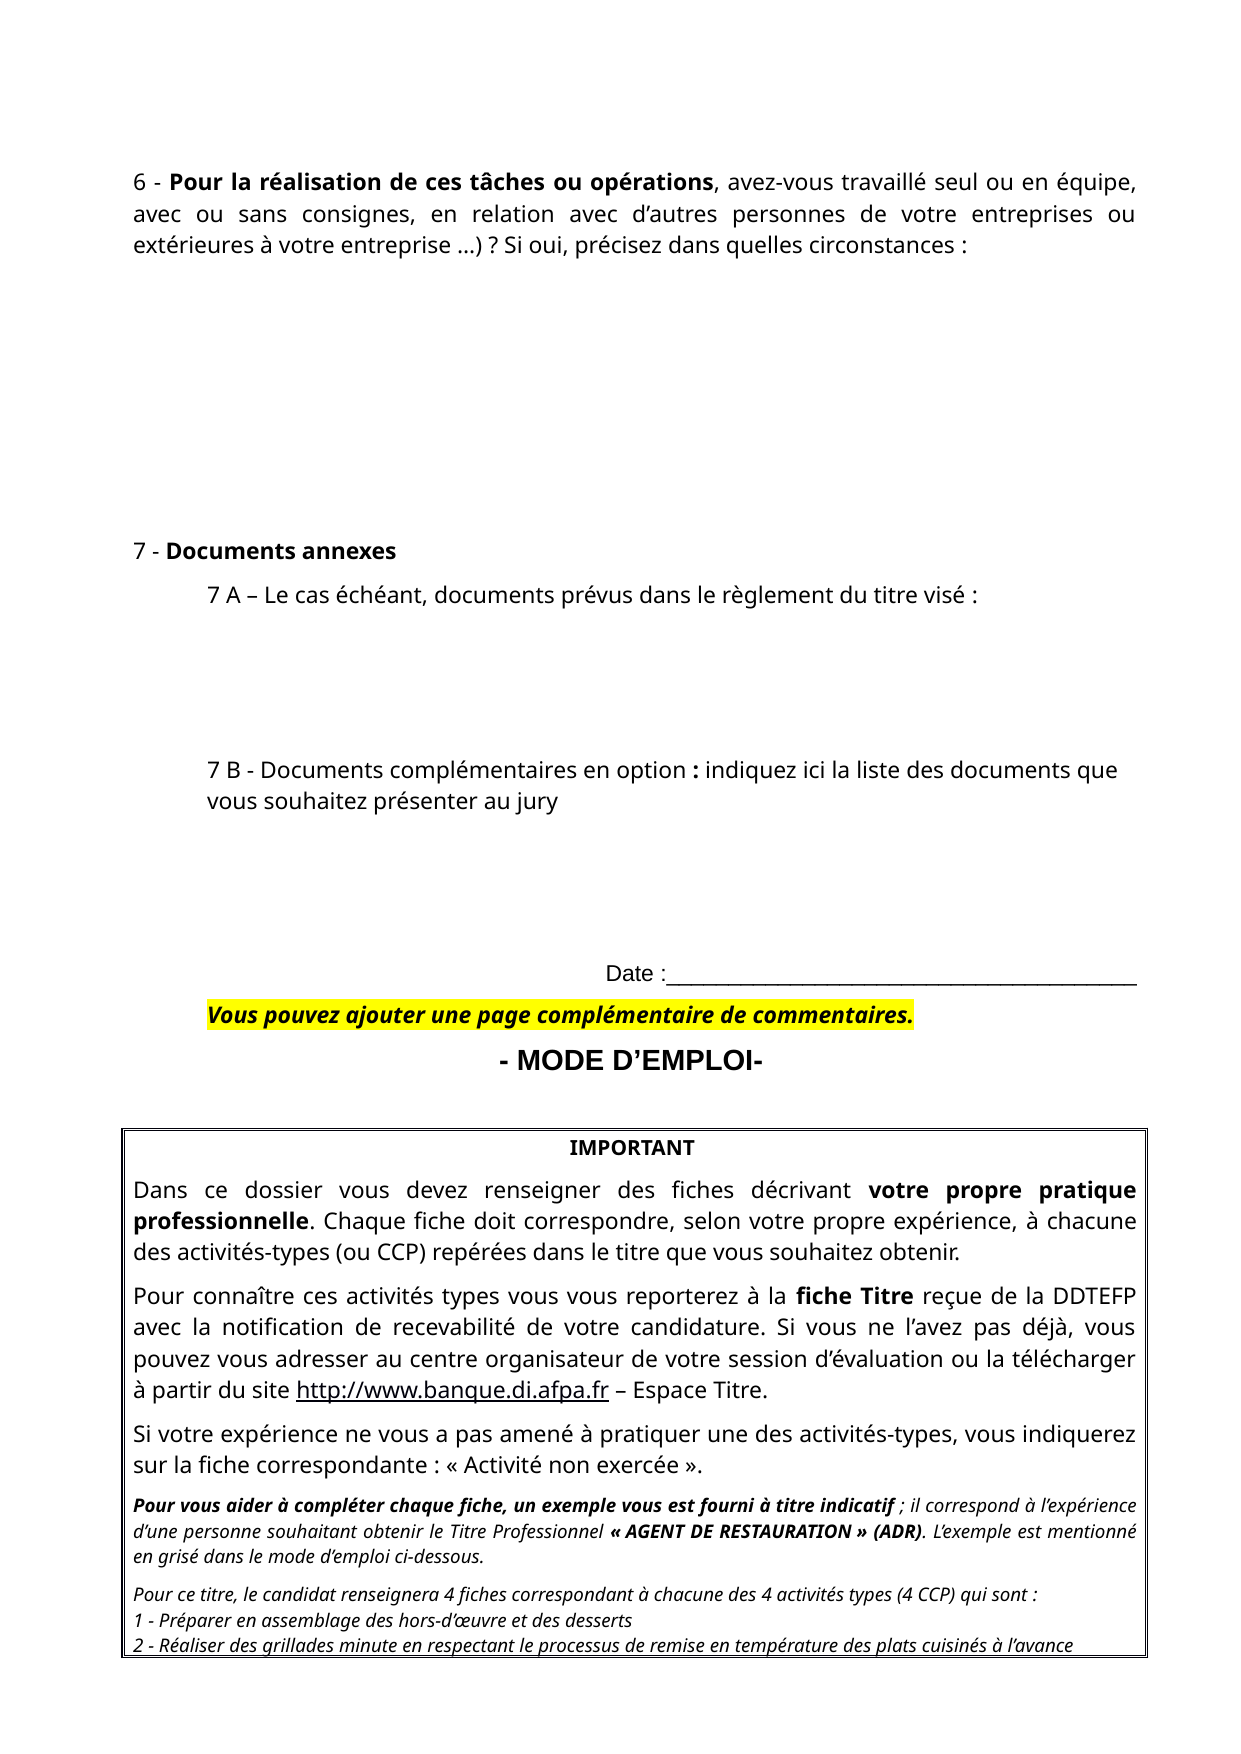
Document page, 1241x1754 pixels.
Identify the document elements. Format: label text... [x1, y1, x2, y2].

text Pour ce titre, le candidat renseignera 4 fiches correspondant à chacune des 4 activités types (4 CCP) qui sont : [125, 1576, 1145, 1607]
text IMPORTANT [125, 1131, 1145, 1161]
text Pour vous aider à compléter chaque fiche, un exemple vous est fourni à titre indicatif ; il correspond à l’expérience d’une personne souhaitant obtenir le Titre Professionnel « AGENT DE RESTAURATION » (ADR). L’exemple est mentionné en grisé dans le mode d’emploi ci-dessous. [125, 1487, 1145, 1569]
text 1 - Préparer en assemblage des hors-d’œuvre et des desserts [133, 1607, 1137, 1633]
text Date : [133, 960, 1137, 986]
text 7 A – Le cas échéant, documents prévus dans le règlement du titre visé : [207, 579, 1137, 610]
text 7 - Documents annexes [133, 535, 1137, 566]
text 2 - Réaliser des grillades minute en respectant le processus de remise en température des plats cuisinés à l’avance [133, 1633, 1137, 1655]
text Dans ce dossier vous devez renseigner des fiches décrivant votre propre pratique professionnelle. Chaque fiche doit correspondre, selon votre propre expérience, à chacune des activités-types (ou CCP) repérées dans le titre que vous souhaitez obtenir. [125, 1168, 1145, 1267]
text Vous pouvez ajouter une page complémentaire de commentaires. [207, 999, 1137, 1030]
text 6 - Pour la réalisation de ces tâches ou opérations, avez-vous travaillé seul ou en équipe, avec ou sans consignes, en relation avec d’autres personnes de votre entreprises ou extérieures à votre entreprise …) ? Si oui, précisez dans quelles circonstances : [133, 166, 1137, 260]
text Si votre expérience ne vous a pas amené à pratiquer une des activités-types, vous indiquerez sur la fiche correspondante : « Activité non exercée ». [125, 1412, 1145, 1480]
text 7 B - Documents complémentaires en option : indiquez ici la liste des documents que vous souhaitez présenter au jury [207, 754, 1137, 816]
text Pour connaître ces activités types vous vous reporterez à la fiche Titre reçue de la DDTEFP avec la notification de recevabilité de votre candidature. Si vous ne l’avez pas déjà, vous pouvez vous adresser au centre organisateur de votre session d’évaluation ou la télécharger à partir du site http://www.banque.di.afpa.fr – Espace Titre. [125, 1275, 1145, 1405]
subtitle - MODE D’EMPLOI- [133, 1043, 1137, 1076]
